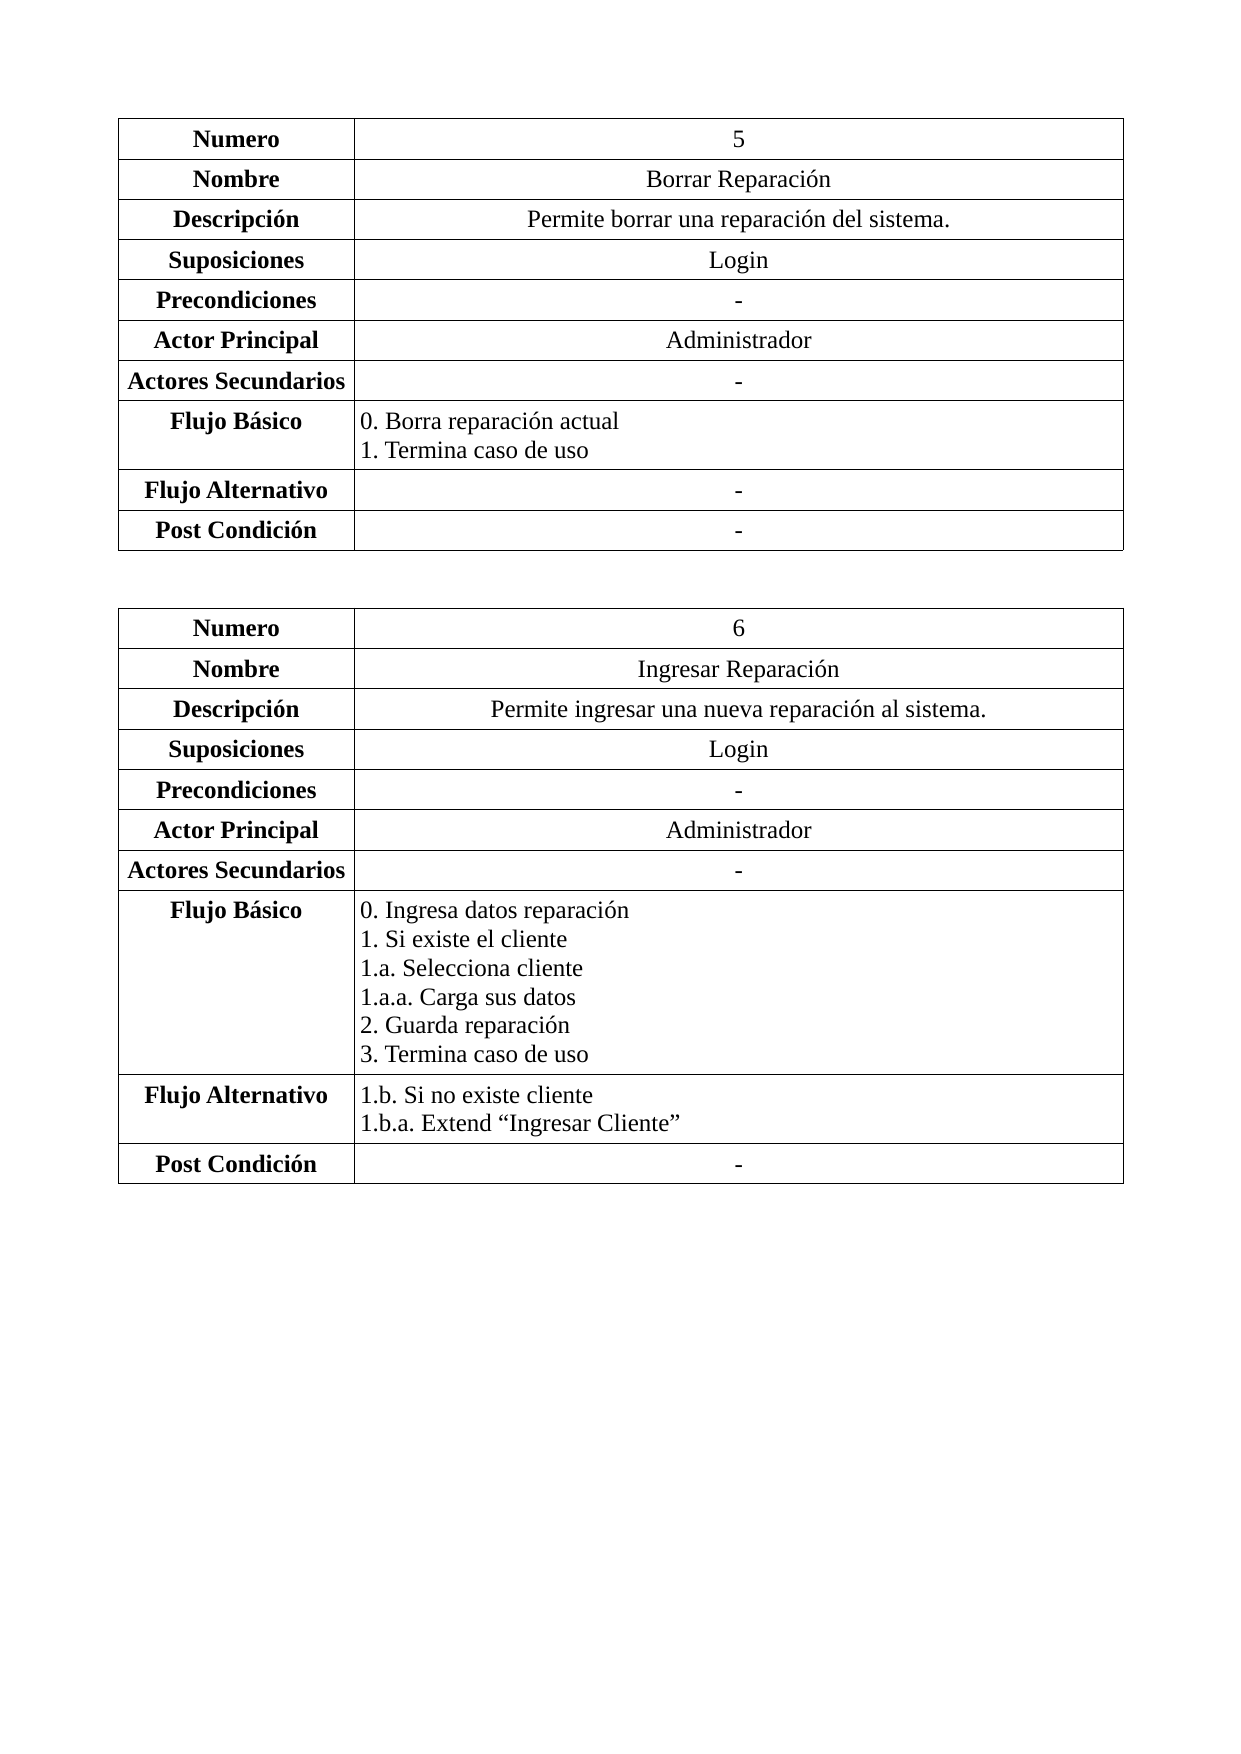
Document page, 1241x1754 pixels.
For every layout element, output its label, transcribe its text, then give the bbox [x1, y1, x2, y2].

table_header 6 [355, 609, 1123, 648]
table_cell Borrar Reparación [355, 160, 1123, 199]
table_cell - [355, 851, 1123, 890]
table_cell Flujo Alternativo [119, 470, 354, 510]
table_cell - [355, 470, 1123, 510]
table_cell Actores Secundarios [119, 851, 354, 890]
table_cell Permite borrar una reparación del sistema. [355, 200, 1123, 239]
table_cell Actores Secundarios [119, 361, 354, 400]
table_header Numero [119, 609, 354, 648]
table_cell Flujo Alternativo [119, 1075, 354, 1143]
table_cell Actor Principal [119, 321, 354, 360]
table_header Numero [119, 119, 354, 158]
table_cell Login [355, 730, 1123, 769]
table_cell Post Condición [119, 1144, 354, 1183]
table_cell - [355, 770, 1123, 809]
table_cell 1.b. Si no existe cliente 1.b.a. Extend “Ingresar Cliente” [355, 1075, 1123, 1143]
table_cell 0. Borra reparación actual 1. Termina caso de uso [355, 401, 1123, 469]
table_cell Post Condición [119, 511, 354, 550]
table_cell Login [355, 240, 1123, 279]
table_cell Ingresar Reparación [355, 649, 1123, 688]
table_cell Descripción [119, 200, 354, 239]
table_cell Descripción [119, 689, 354, 728]
table_cell Administrador [355, 810, 1123, 849]
table_cell - [355, 511, 1123, 550]
table_cell Precondiciones [119, 280, 354, 320]
table_cell Precondiciones [119, 770, 354, 809]
table_cell 0. Ingresa datos reparación 1. Si existe el cliente 1.a. Selecciona cliente 1.a.a. Carga sus datos 2. Guarda reparación 3. Termina caso de uso [355, 891, 1123, 1074]
table_cell - [355, 280, 1123, 320]
table_cell - [355, 1144, 1123, 1183]
table_cell Actor Principal [119, 810, 354, 849]
table_cell Administrador [355, 321, 1123, 360]
table_cell Flujo Básico [119, 401, 354, 469]
table_cell Nombre [119, 649, 354, 688]
table_header 5 [355, 119, 1123, 158]
table_cell Suposiciones [119, 240, 354, 279]
table_cell Nombre [119, 160, 354, 199]
table_cell Flujo Básico [119, 891, 354, 1074]
table_cell Suposiciones [119, 730, 354, 769]
table_cell - [355, 361, 1123, 400]
table_cell Permite ingresar una nueva reparación al sistema. [355, 689, 1123, 728]
